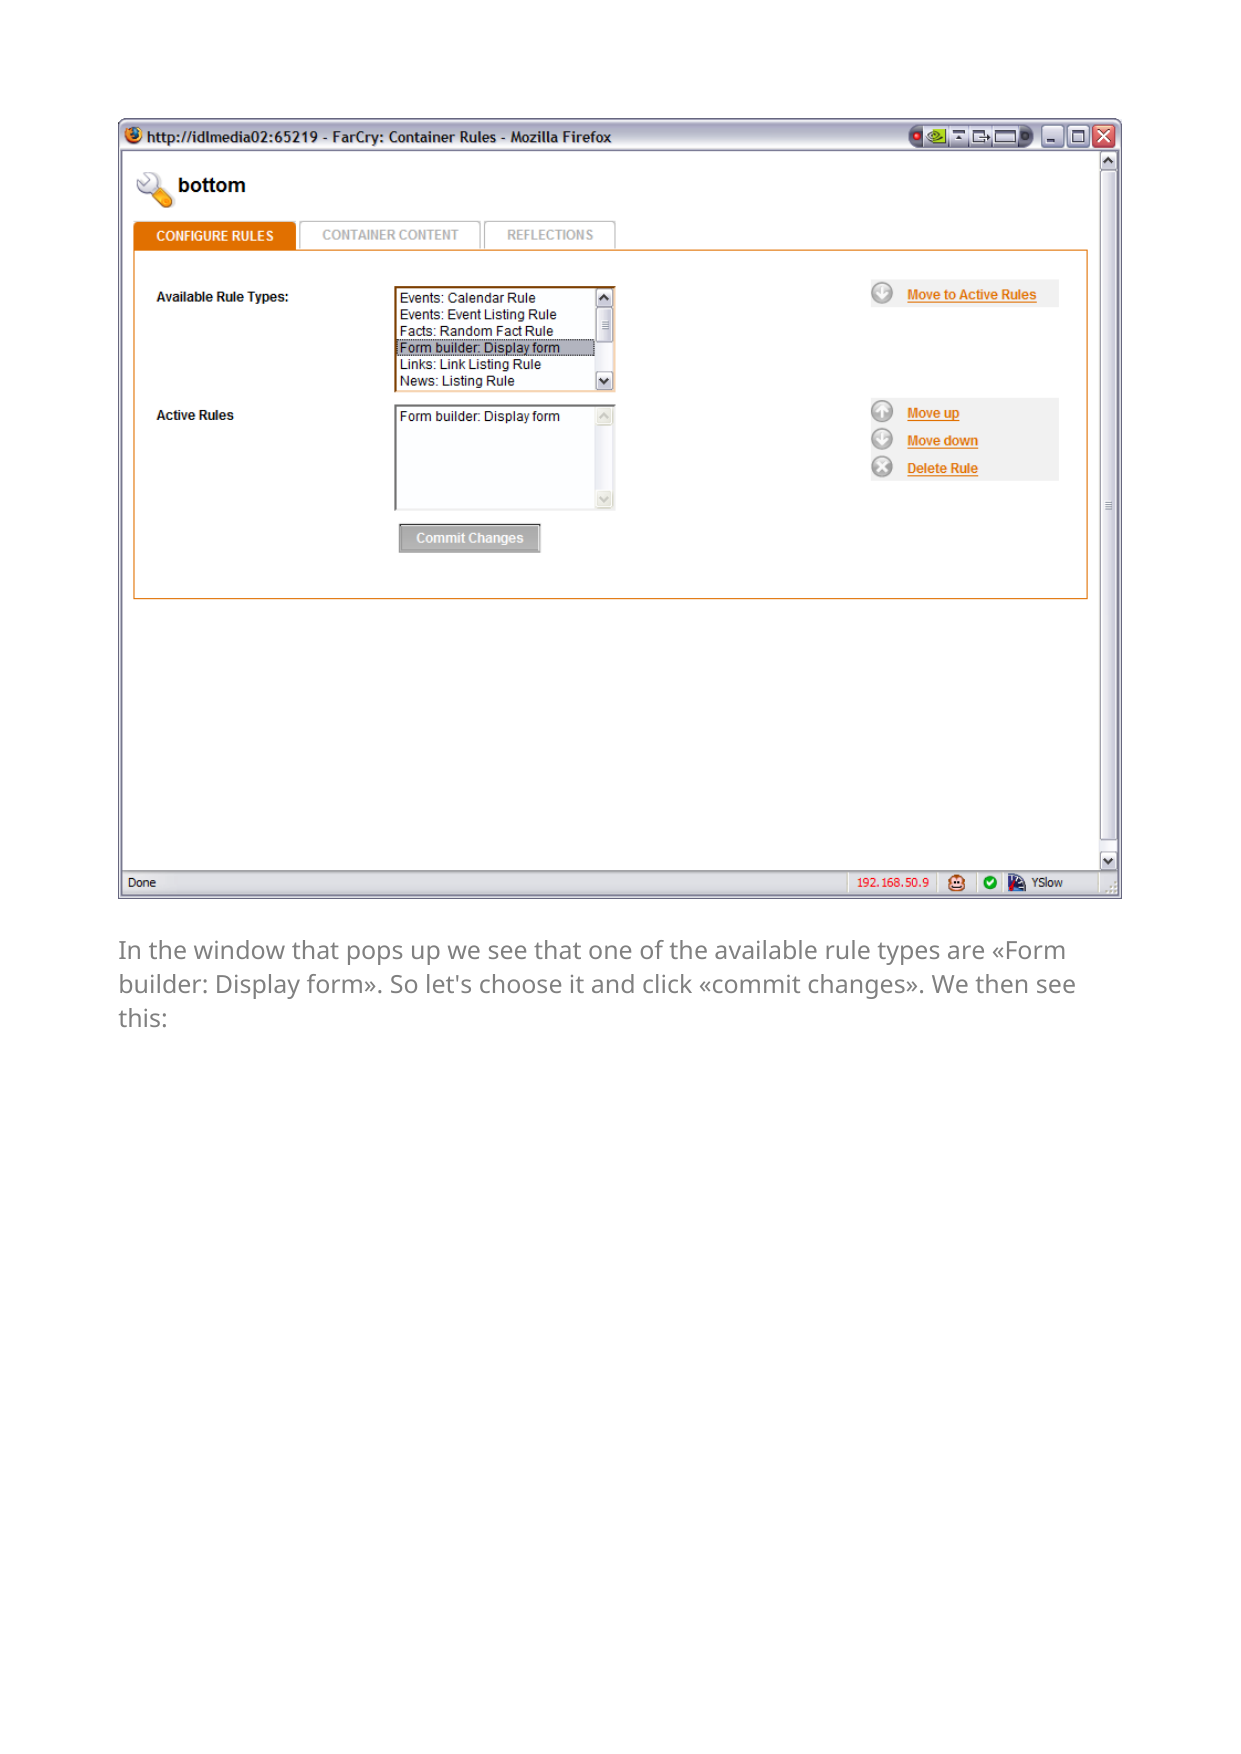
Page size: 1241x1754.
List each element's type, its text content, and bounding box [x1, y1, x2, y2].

picture [118, 118, 1122, 899]
text In the window that pops up we see that one of the available rule types are «Form builder: Display form». So let's choose it and click «commit changes». We then see this: [118, 933, 1122, 1035]
